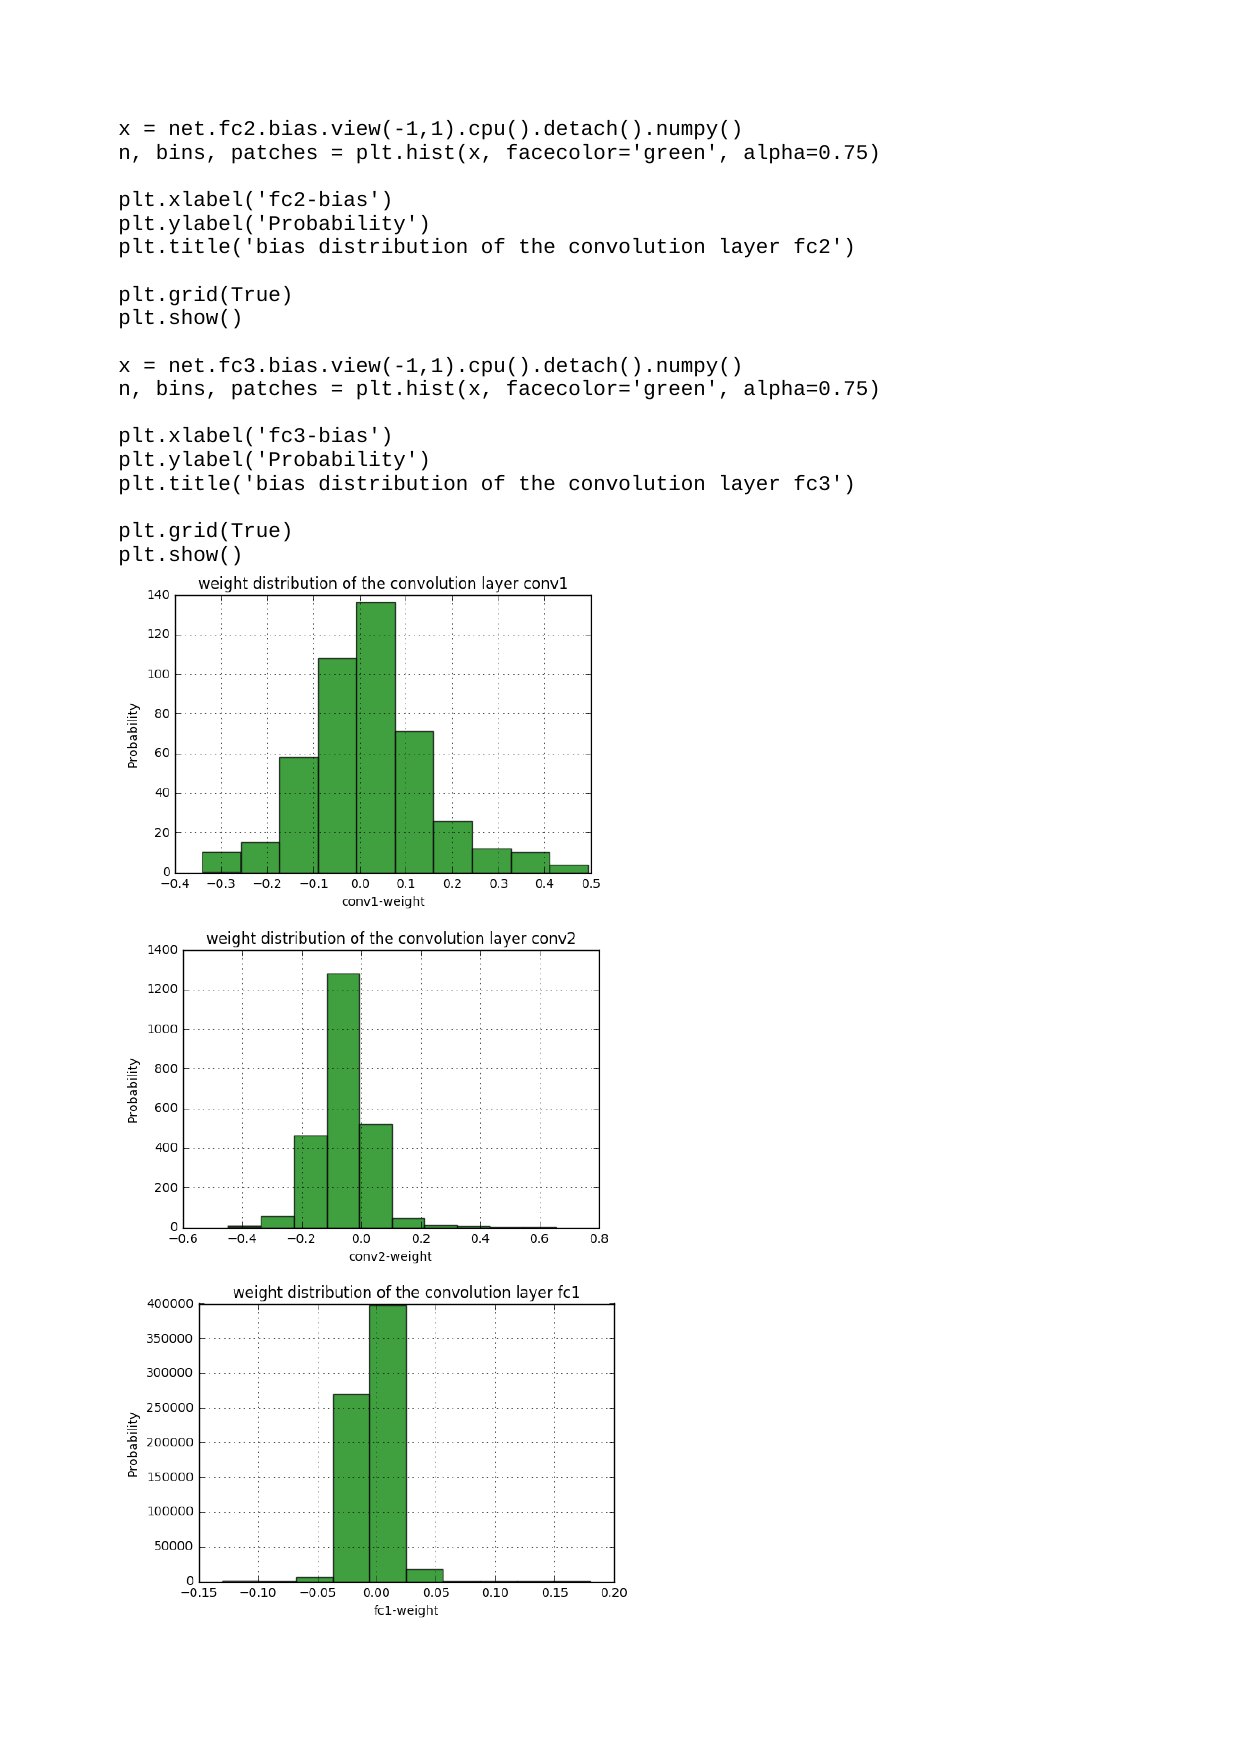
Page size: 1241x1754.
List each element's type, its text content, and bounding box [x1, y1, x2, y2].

text plt.title('bias distribution of the convolution layer fc3') [118, 473, 1122, 496]
text plt.grid(True) [118, 284, 1122, 307]
text plt.xlabel('fc2-bias') [118, 189, 1122, 213]
text plt.title('bias distribution of the convolution layer fc2') [118, 236, 1122, 260]
text plt.ylabel('Probability') [118, 213, 1122, 236]
picture [118, 1277, 636, 1626]
text ​ [118, 496, 1122, 520]
text ​ [118, 260, 1122, 284]
text x = net.fc3.bias.view(-1,1).cpu().detach().numpy() [118, 354, 1122, 378]
text n, bins, patches = plt.hist(x, facecolor='green', alpha=0.75) [118, 142, 1122, 165]
text plt.xlabel('fc3-bias') [118, 426, 1122, 449]
picture [118, 922, 617, 1272]
text plt.ylabel('Probability') [118, 449, 1122, 473]
picture [118, 567, 609, 917]
text ​ [118, 331, 1122, 354]
text plt.show() [118, 307, 1122, 331]
text ​ [118, 402, 1122, 426]
text plt.grid(True) [118, 520, 1122, 544]
text plt.show() [118, 544, 1122, 567]
text ​ [118, 165, 1122, 189]
text x = net.fc2.bias.view(-1,1).cpu().detach().numpy() [118, 118, 1122, 142]
text n, bins, patches = plt.hist(x, facecolor='green', alpha=0.75) [118, 378, 1122, 402]
